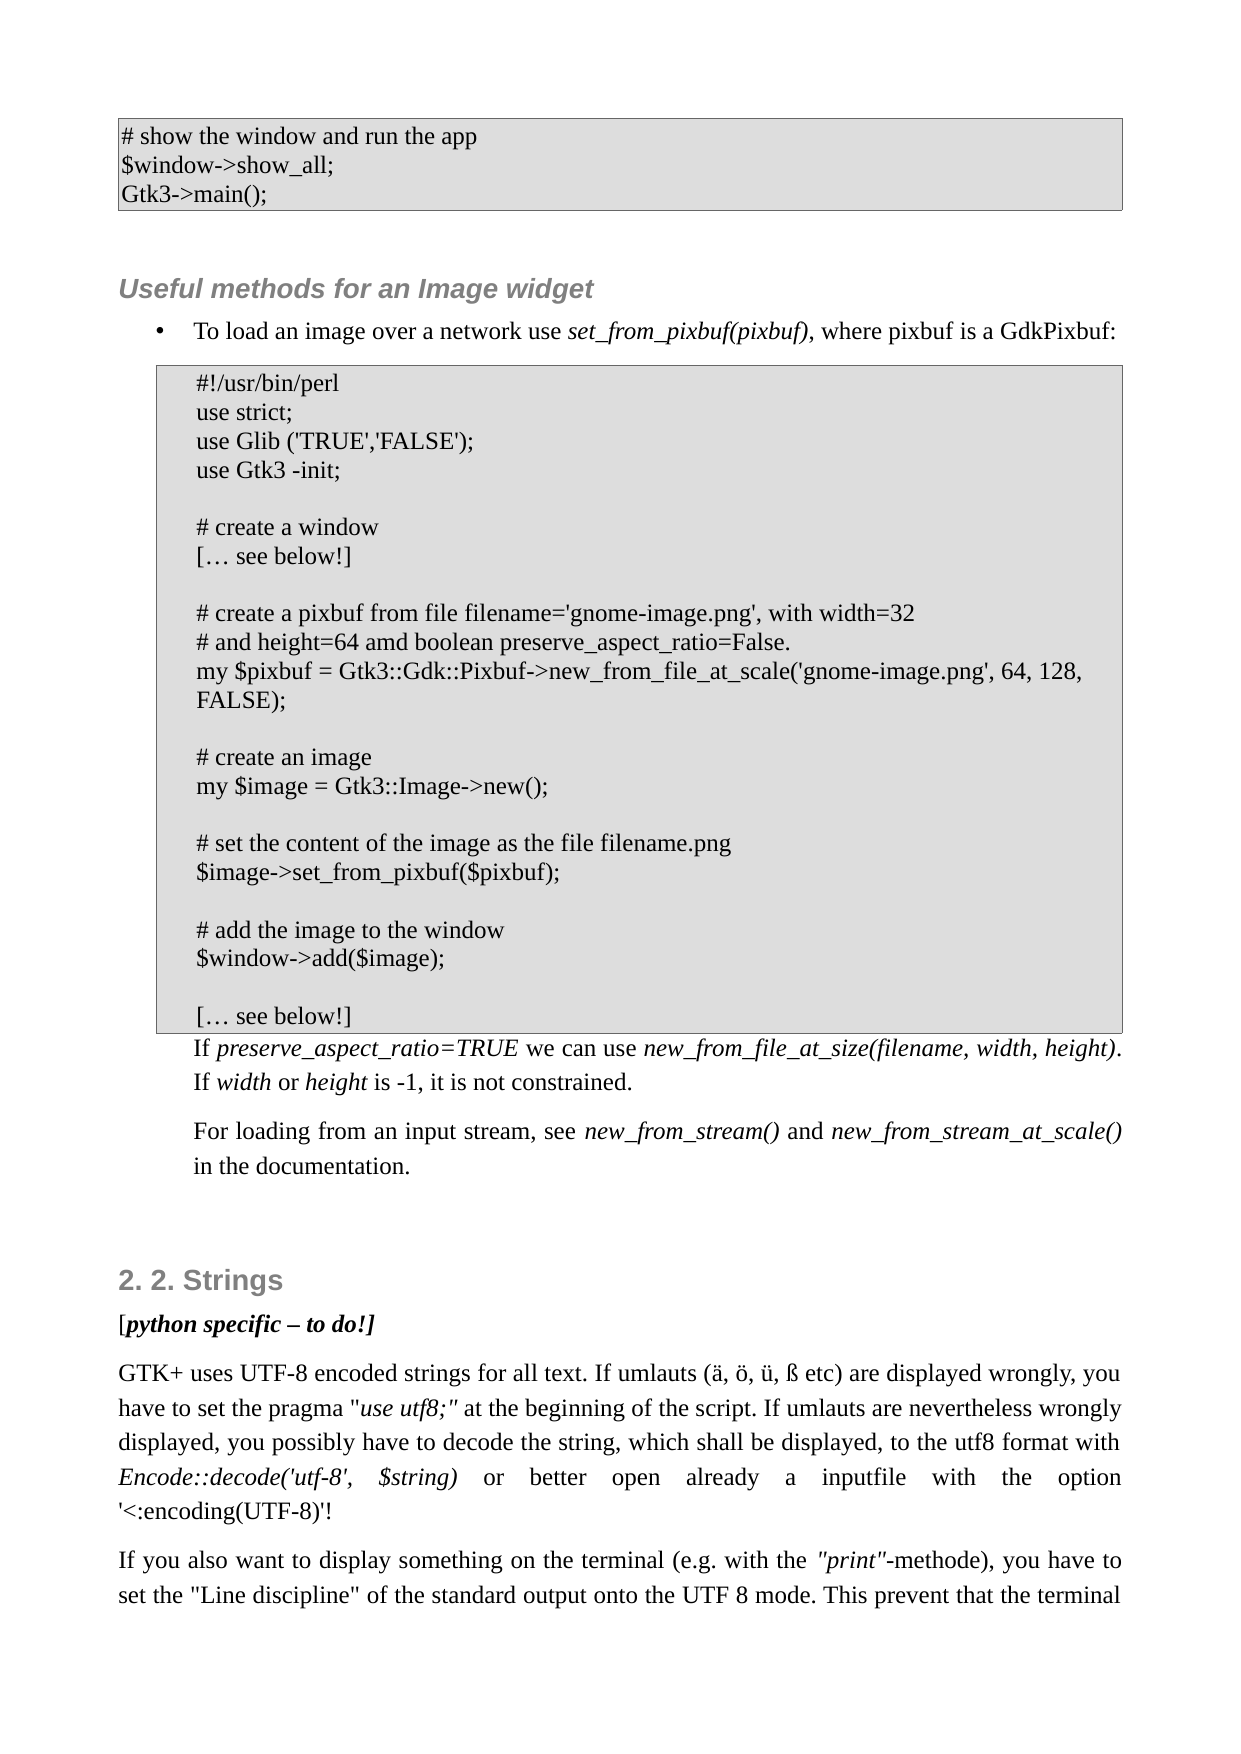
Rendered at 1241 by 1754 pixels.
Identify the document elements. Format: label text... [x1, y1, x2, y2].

text If you also want to display something on the terminal (e.g. with the "print"-methode), you have to set the "Line discipline" of the standard output onto the UTF 8 mode. This prevent that the terminal [118, 1546, 1122, 1609]
text [python specific – to do!] [118, 1309, 1122, 1338]
list use Gtk3 -init; [157, 452, 1122, 480]
list # and height=64 amd boolean preserve_aspect_ratio=False. [157, 624, 1122, 653]
list To load an image over a network use set_from_pixbuf(pixbuf), where pixbuf is a GdkPixbuf: [156, 316, 1122, 345]
text Gtk3->main(); [119, 176, 1122, 210]
subtitle Useful methods for an Image widget [118, 272, 1122, 304]
list $image->set_from_pixbuf($pixbuf); [157, 854, 1122, 883]
list # add the image to the window [157, 912, 1122, 940]
list # create a pixbuf from file filename='gnome-image.png', with width=32 [157, 595, 1122, 624]
list [… see below!] [157, 538, 1122, 567]
text GTK+ uses UTF-8 encoded strings for all text. If umlauts (ä, ö, ü, ß etc) are displayed wrongly, you have to set the pragma "use utf8;" at the beginning of the script. If umlauts are nevertheless wrongly displayed, you possibly have to decode the string, which shall be displayed, to the utf8 format with Encode::decode('utf-8', $string) or better open already a inputfile with the option '<:encoding(UTF‑8)'! [118, 1358, 1122, 1525]
text $window->show_all; [119, 147, 1122, 176]
list For loading from an input stream, see new_from_stream() and new_from_stream_at_scale() in the documentation. [156, 1116, 1122, 1179]
text # show the window and run the app [119, 119, 1122, 147]
list # set the content of the image as the file filename.png [157, 825, 1122, 854]
list [… see below!] [157, 998, 1122, 1033]
list $window->add($image); [157, 940, 1122, 969]
list use strict; [157, 394, 1122, 423]
list my $pixbuf = Gtk3::Gdk::Pixbuf->new_from_file_at_scale('gnome-image.png', 64, 128, FALSE); [157, 653, 1122, 710]
list #!/usr/bin/perl [157, 366, 1122, 394]
list use Glib ('TRUE','FALSE'); [157, 423, 1122, 452]
list # create an image [157, 739, 1122, 768]
list # create a window [157, 509, 1122, 538]
subtitle 2. 2. Strings [118, 1263, 1122, 1297]
list If preserve_aspect_ratio=TRUE we can use new_from_file_at_size(filename, width, height). If width or height is -1, it is not constrained. [156, 1034, 1122, 1096]
list my $image = Gtk3::Image->new(); [157, 768, 1122, 797]
